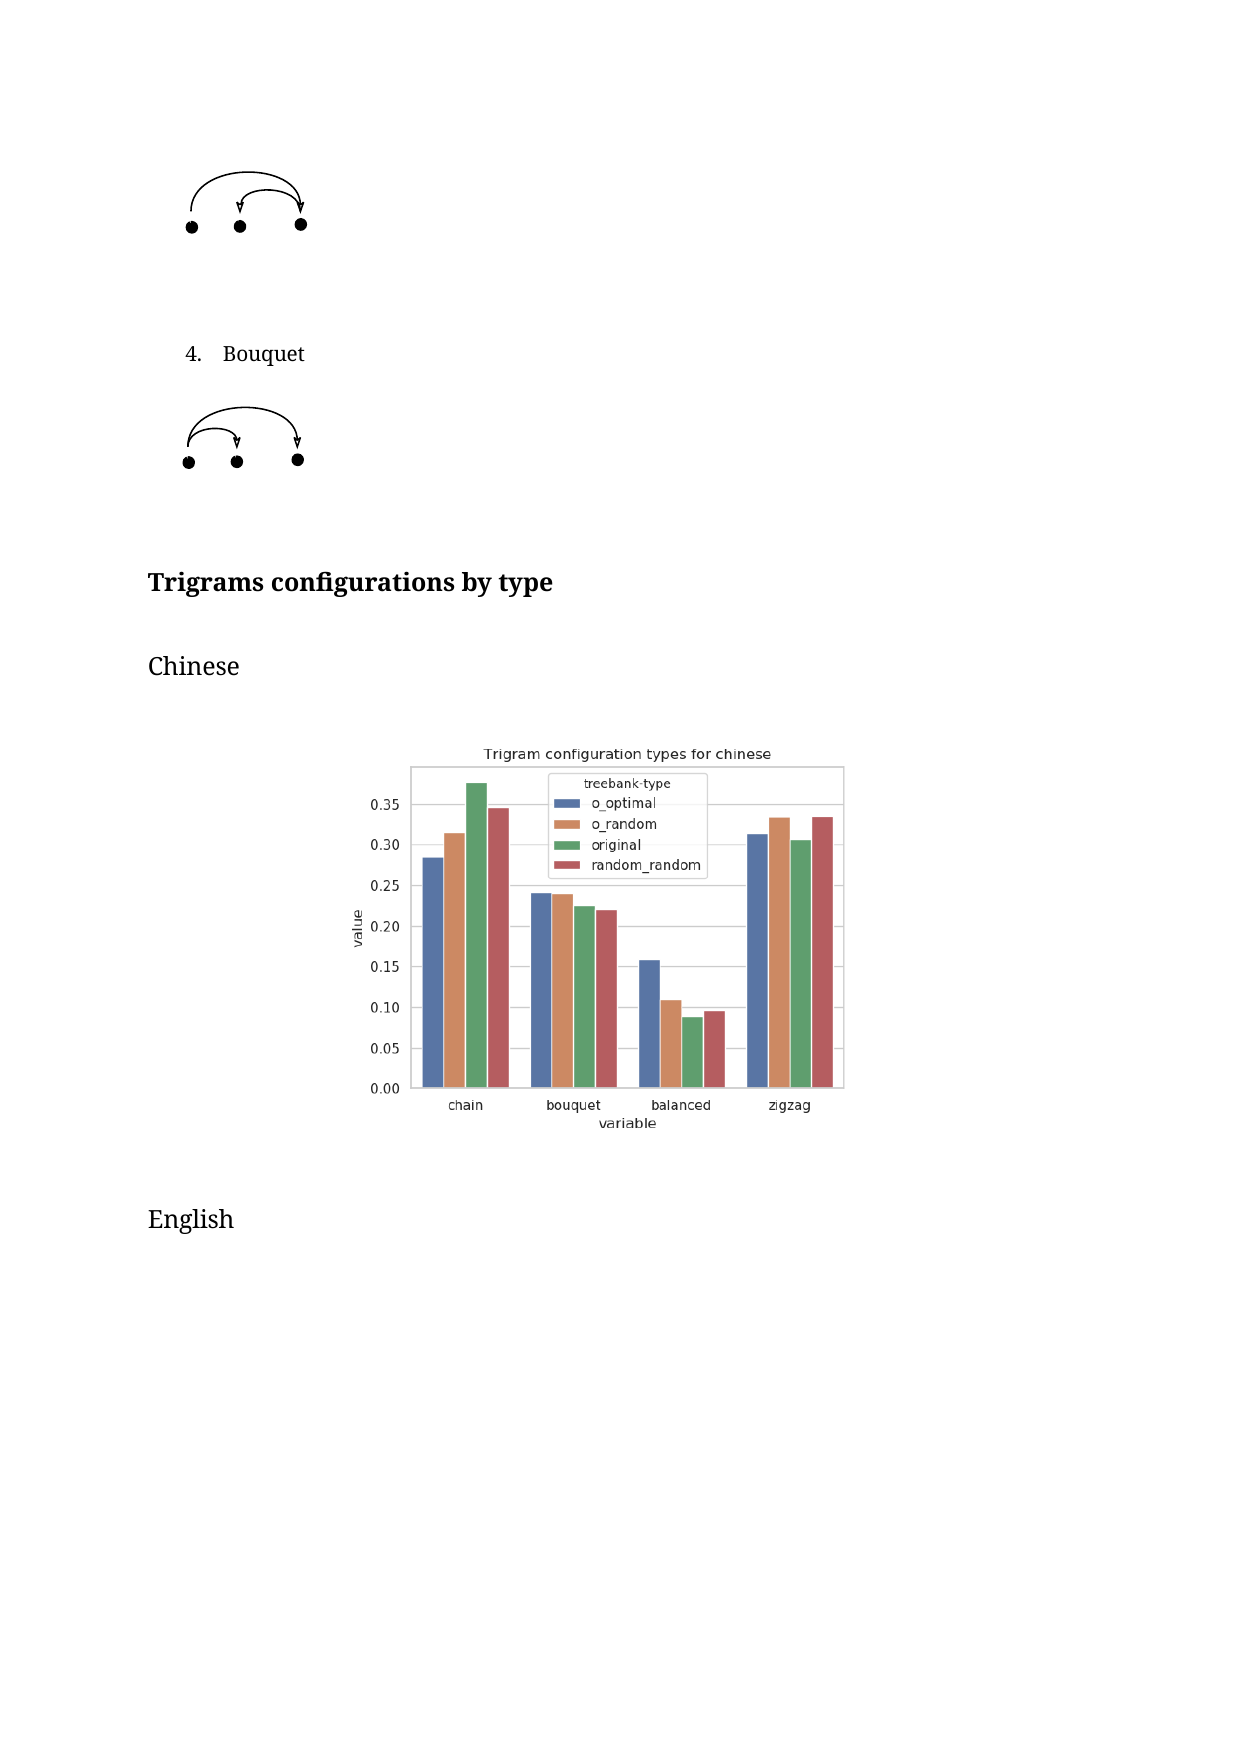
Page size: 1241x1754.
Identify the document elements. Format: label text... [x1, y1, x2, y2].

list Bouquet [185, 339, 1092, 367]
picture [341, 716, 899, 1134]
subtitle Trigrams configurations by type [148, 564, 1092, 598]
text English [148, 1202, 1092, 1236]
text Chinese [148, 648, 1092, 682]
